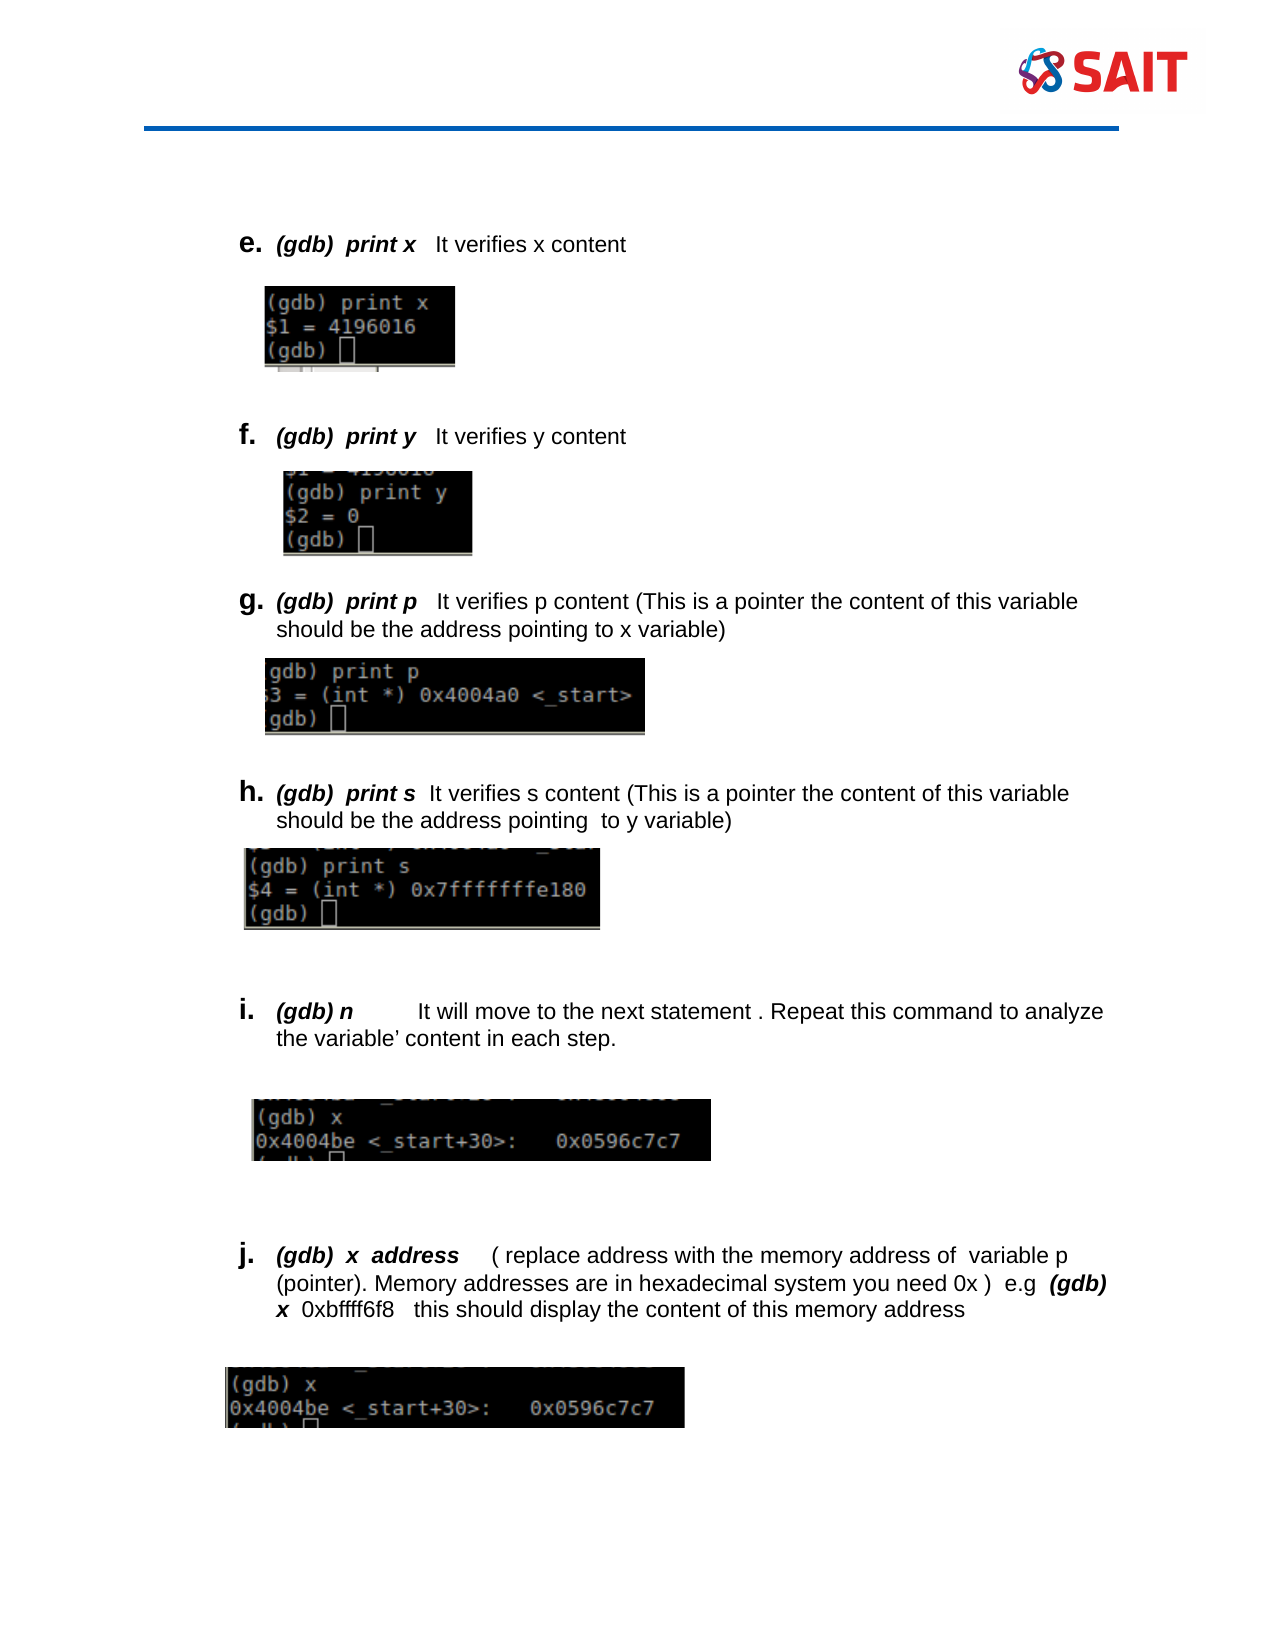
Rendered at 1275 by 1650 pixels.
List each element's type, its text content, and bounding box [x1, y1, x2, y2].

picture [225, 1367, 685, 1428]
picture [264, 286, 456, 372]
list (gdb) print s It verifies s content (This is a pointer the content of this variable should be the address pointing to y variable) [238, 774, 1125, 834]
list (gdb) print y It verifies y content [238, 417, 1125, 450]
picture [251, 1099, 711, 1161]
list (gdb) print x It verifies x content [238, 225, 1125, 259]
picture [283, 471, 473, 564]
picture [265, 658, 645, 740]
picture [999, 28, 1207, 114]
picture [243, 848, 601, 930]
list (gdb) print p It verifies p content (This is a pointer the content of this variable should be the address pointing to x variable) [238, 582, 1125, 642]
list (gdb) x address ( replace address with the memory address of variable p (pointer). Memory addresses are in hexadecimal system you need 0x ) e.g (gdb) x 0xbffff6f8 this should display the content of this memory address [238, 1236, 1125, 1322]
list (gdb) n It will move to the next statement . Repeat this command to analyze the variable’ content in each step. [238, 992, 1125, 1052]
